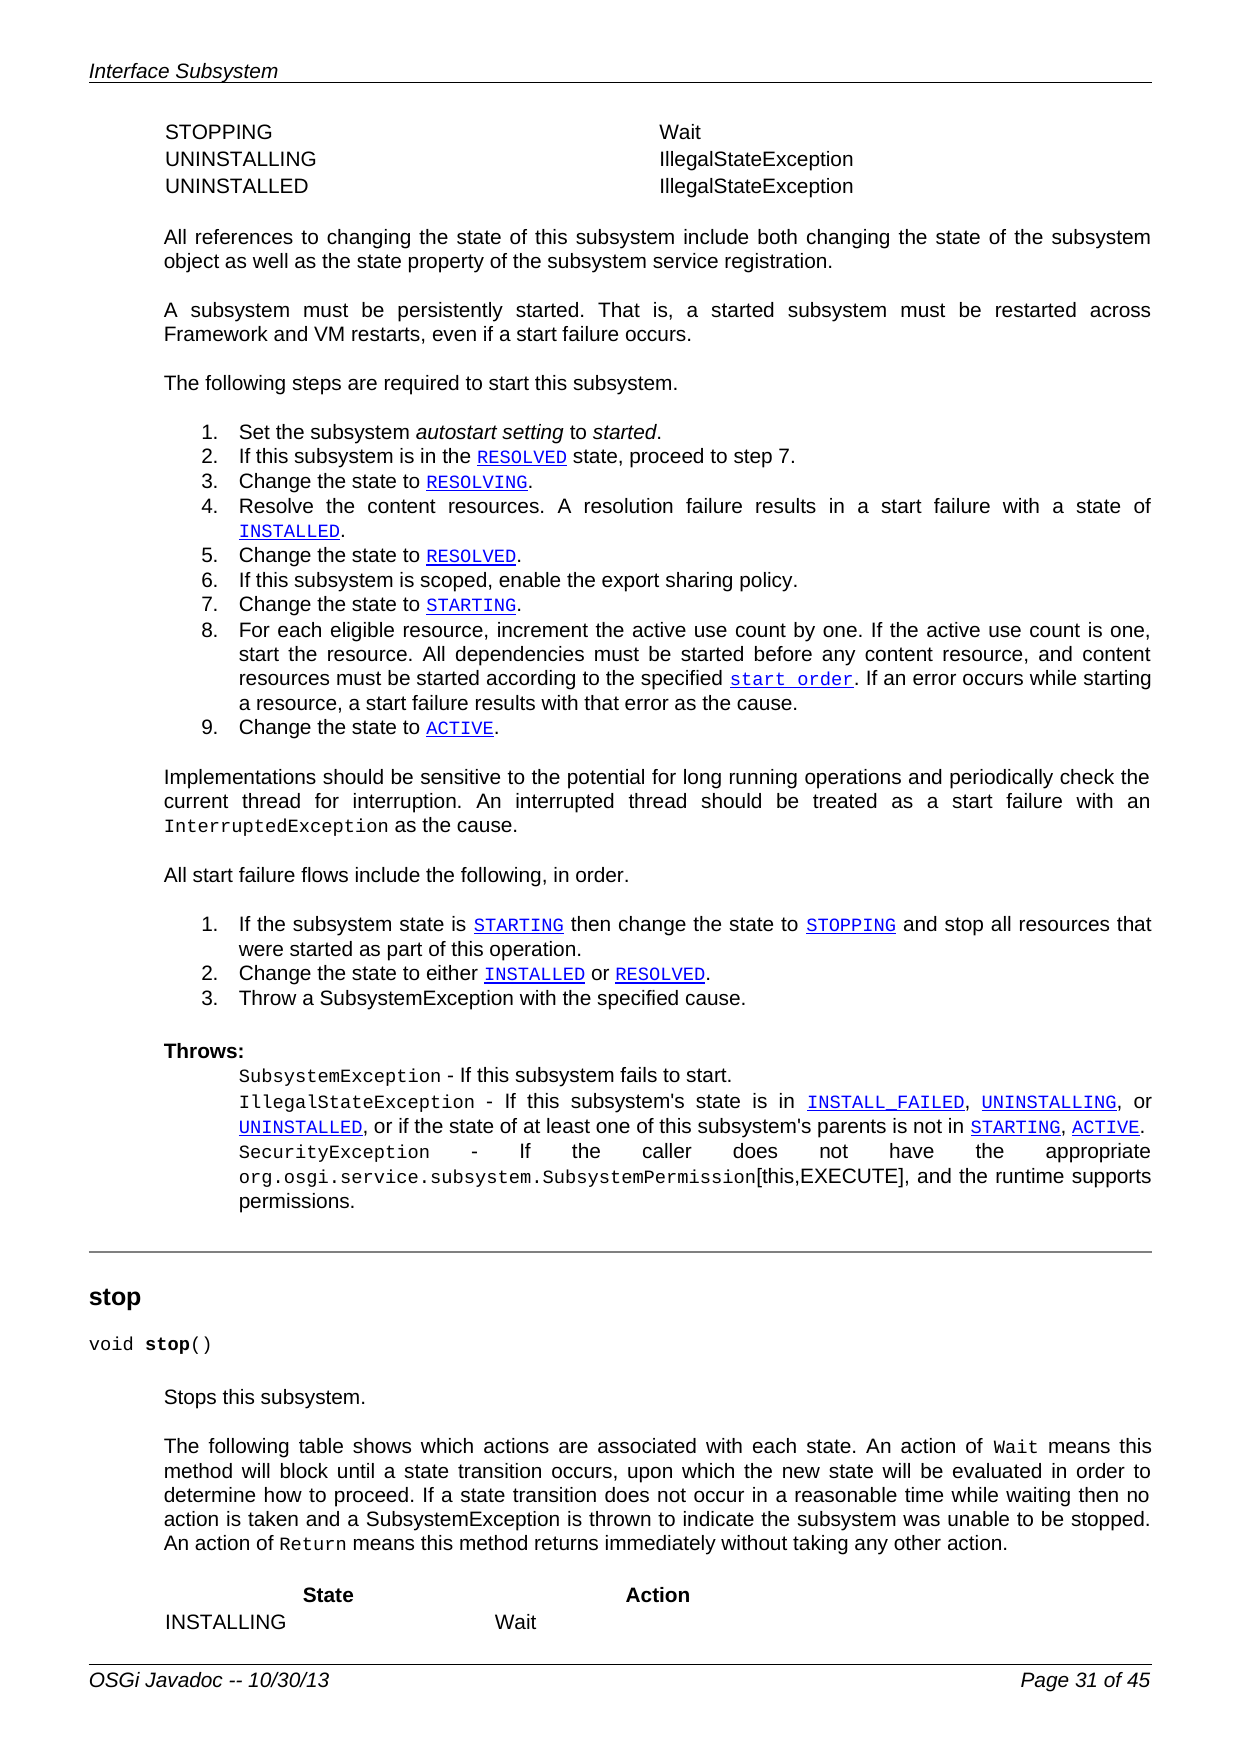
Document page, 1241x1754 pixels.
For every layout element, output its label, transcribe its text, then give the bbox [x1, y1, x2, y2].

list Throw a SubsystemException with the specified cause. [201, 986, 1152, 1010]
text A subsystem must be persistently started. That is, a started subsystem must be restarted across Framework and VM restarts, even if a start failure occurs. [163, 298, 1152, 346]
table_cell UNINSTALLED [164, 173, 658, 200]
text IllegalStateException - If this subsystem's state is in INSTALL_FAILED, UNINSTALLING, or UNINSTALLED, or if the state of at least one of this subsystem's parents is not in STARTING, ACTIVE. [238, 1088, 1152, 1139]
list Change the state to RESOLVED. [201, 543, 1152, 568]
table_cell STOPPING [164, 119, 658, 146]
table_cell Wait [493, 1608, 822, 1634]
text Stops this subsystem. [163, 1385, 1152, 1409]
table_cell Wait [658, 119, 1152, 146]
table_cell INSTALLING [164, 1608, 493, 1634]
list Change the state to STARTING. [201, 592, 1152, 617]
text SubsystemException - If this subsystem fails to start. [238, 1063, 1152, 1088]
table_cell IllegalStateException [658, 173, 1152, 200]
subtitle stop [88, 1281, 1152, 1310]
table_cell [823, 1608, 1152, 1634]
list If the subsystem state is STARTING then change the state to STOPPING and stop all resources that were started as part of this operation. [201, 912, 1152, 961]
list For each eligible resource, increment the active use count by one. If the active use count is one, start the resource. All dependencies must be started before any content resource, and content resources must be started according to the specified start order. If an error occurs while starting a resource, a start failure results with that error as the cause. [201, 617, 1152, 714]
list Resolve the content resources. A resolution failure results in a start failure with a state of INSTALLED. [201, 494, 1152, 543]
text All references to changing the state of this subsystem include both changing the state of the subsystem object as well as the state property of the subsystem service registration. [163, 225, 1152, 273]
list If this subsystem is in the RESOLVED state, proceed to step 7. [201, 443, 1152, 469]
text SecurityException - If the caller does not have the appropriate org.osgi.service.subsystem.SubsystemPermission[this,EXECUTE], and the runtime supports permissions. [238, 1139, 1152, 1213]
table_header [823, 1581, 1152, 1608]
list Change the state to either INSTALLED or RESOLVED. [201, 961, 1152, 986]
text Implementations should be sensitive to the potential for long running operations and periodically check the current thread for interruption. An interrupted thread should be treated as a start failure with an InterruptedException as the cause. [163, 765, 1152, 838]
list Change the state to ACTIVE. [201, 714, 1152, 740]
text void stop() [88, 1334, 1152, 1356]
table_cell UNINSTALLING [164, 146, 658, 173]
text Throws: [163, 1039, 1152, 1063]
list Change the state to RESOLVING. [201, 469, 1152, 494]
text The following table shows which actions are associated with each state. An action of Wait means this method will block until a state transition occurs, upon which the new state will be evaluated in order to determine how to proceed. If a state transition does not occur in a reasonable time while waiting then no action is taken and a SubsystemException is thrown to indicate the subsystem was unable to be stopped. An action of Return means this method returns immediately without taking any other action. [163, 1434, 1152, 1556]
list Set the subsystem autostart setting to started. [201, 419, 1152, 443]
list If this subsystem is scoped, enable the export sharing policy. [201, 568, 1152, 592]
table_cell IllegalStateException [658, 146, 1152, 173]
text The following steps are required to start this subsystem. [163, 371, 1152, 394]
table_header Action [493, 1581, 822, 1608]
table_header State [164, 1581, 493, 1608]
text All start failure flows include the following, in order. [163, 863, 1152, 887]
